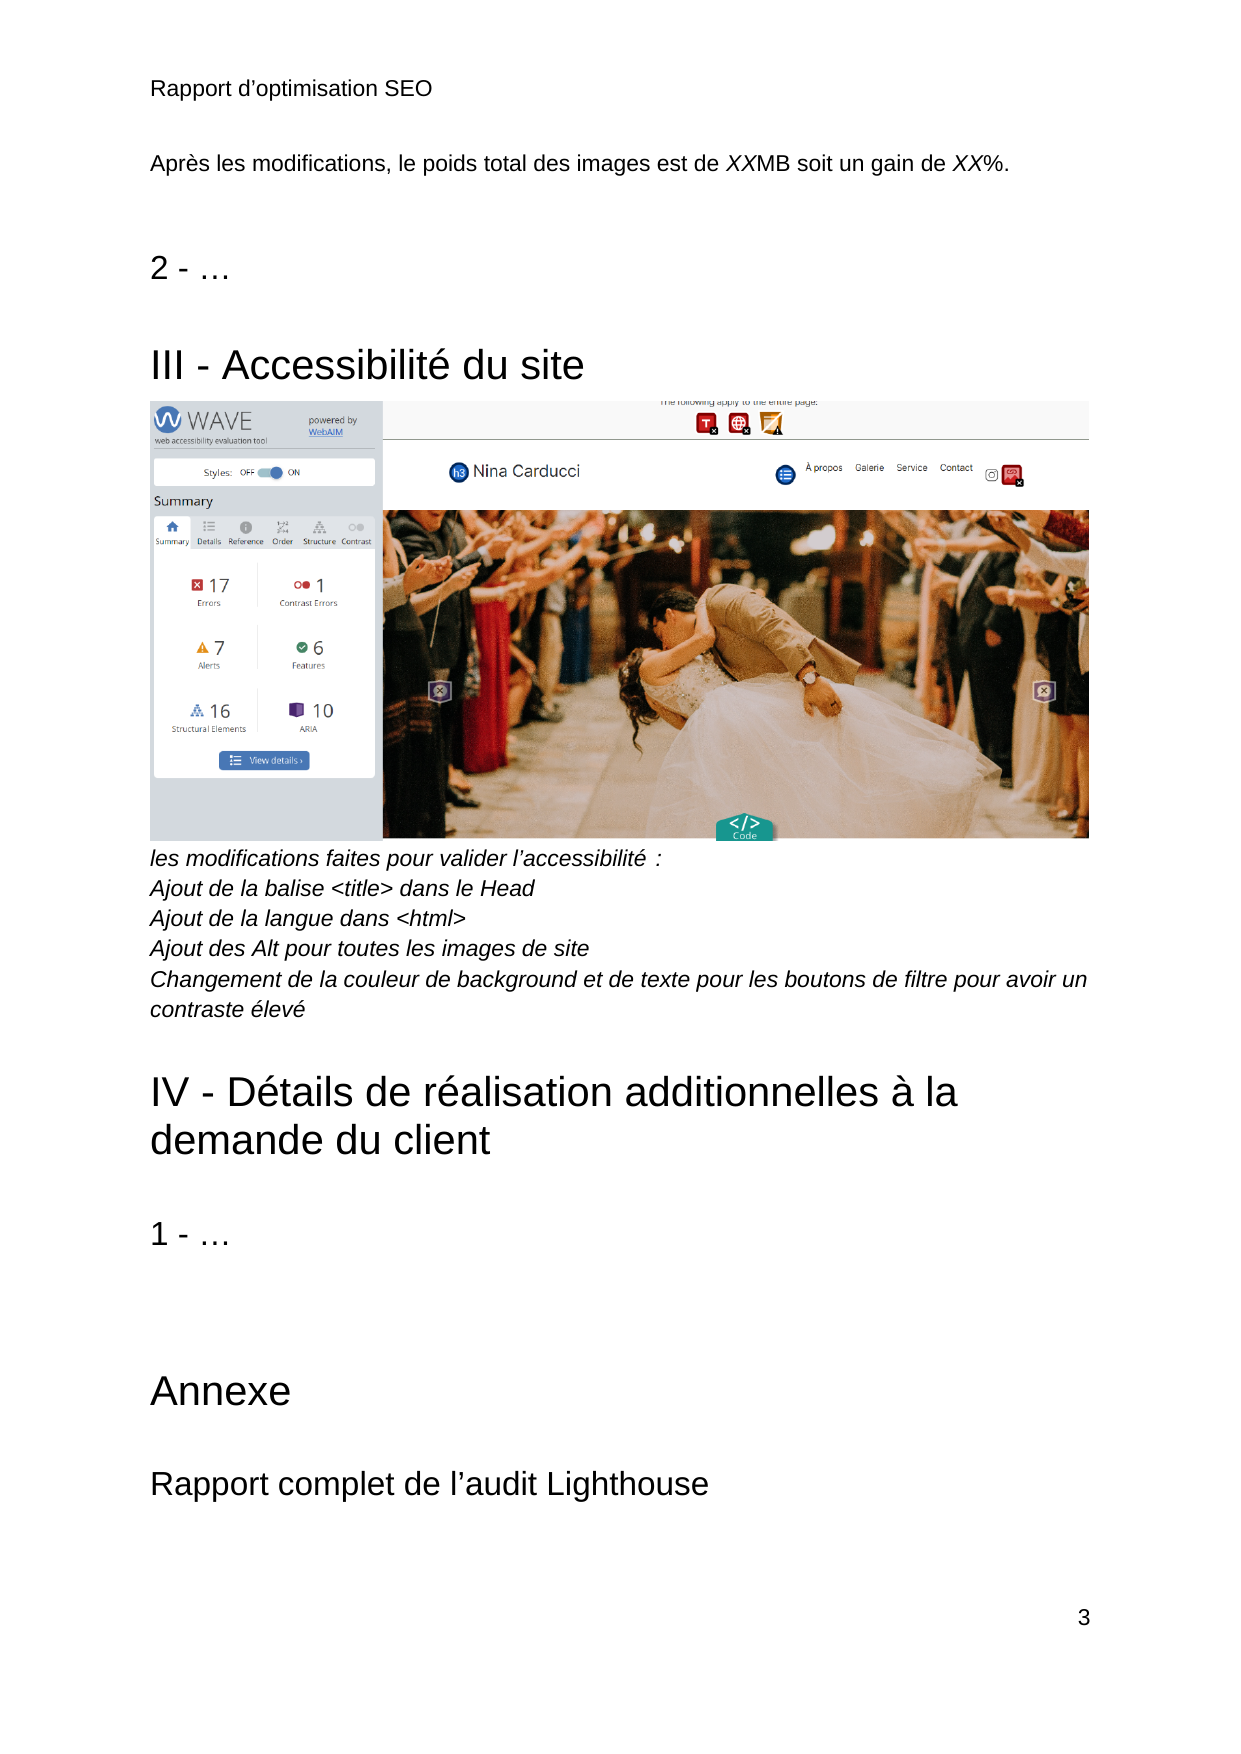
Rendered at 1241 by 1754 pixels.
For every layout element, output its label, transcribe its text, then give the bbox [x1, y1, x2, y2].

subtitle 1 - … [150, 1213, 1090, 1252]
subtitle III - Accessibilité du site [150, 341, 1090, 388]
text Ajout de la balise <title> dans le Head [150, 875, 1090, 901]
subtitle IV - Détails de réalisation additionnelles à la demande du client [150, 1068, 1090, 1163]
subtitle Rapport complet de l’audit Lighthouse [150, 1464, 1090, 1503]
text Ajout des Alt pour toutes les images de site [150, 935, 1090, 962]
subtitle 2 - … [150, 248, 1090, 286]
text Après les modifications, le poids total des images est de XXMB soit un gain de XX%. [150, 150, 1090, 176]
text les modifications faites pour valider l’accessibilité : [150, 845, 1090, 871]
text Ajout de la langue dans <html> [150, 905, 1090, 932]
subtitle Annexe [150, 1367, 1090, 1414]
text Changement de la couleur de background et de texte pour les boutons de filtre pour avoir un contraste élevé [150, 966, 1090, 1022]
